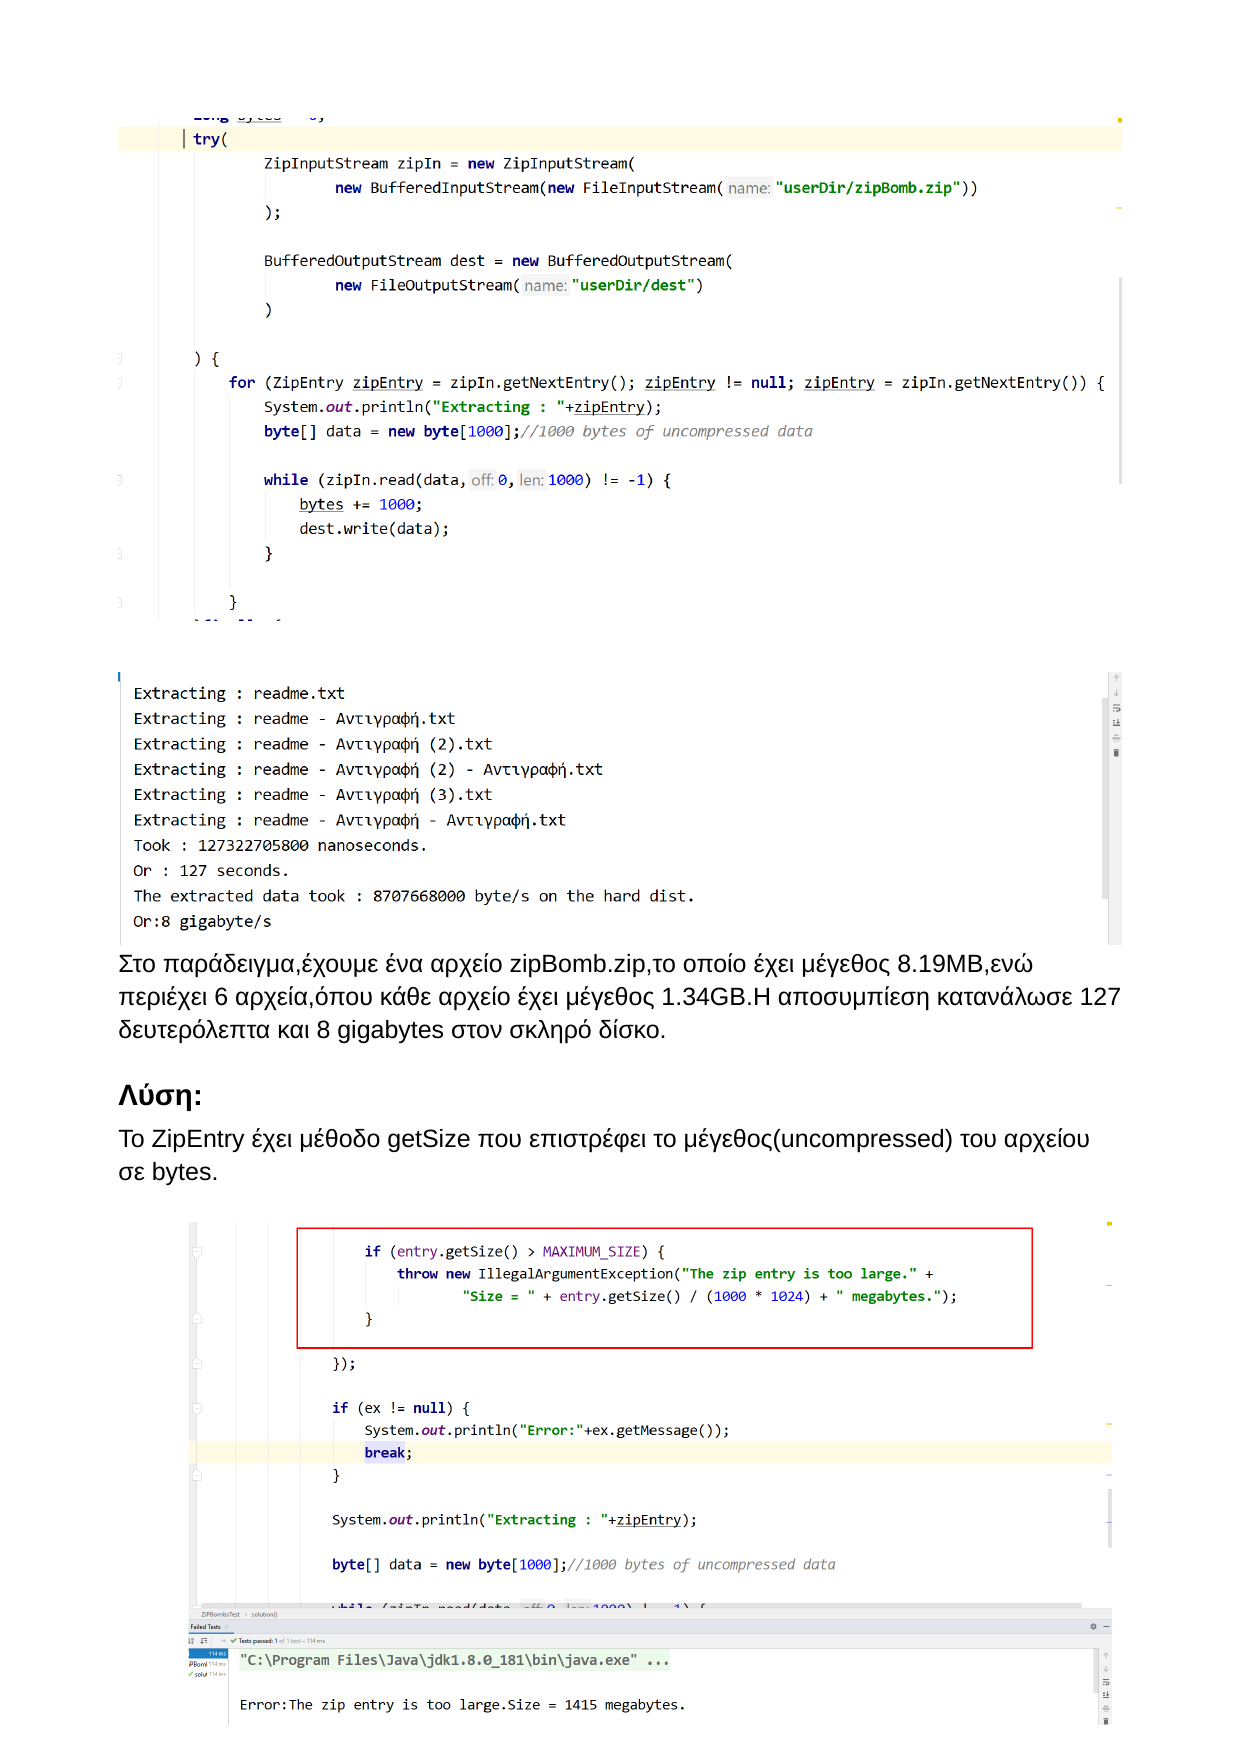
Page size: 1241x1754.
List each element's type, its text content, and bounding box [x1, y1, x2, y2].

picture [188, 1222, 1112, 1725]
picture [118, 118, 1123, 621]
subtitle Λύση: [118, 1077, 1122, 1111]
text Στο παράδειγμα,έχουμε ένα αρχείο zipBomb.zip,το οποίο έχει μέγεθος 8.19MB,ενώ περιέχει 6 αρχεία,όπου κάθε αρχείο έχει μέγεθος 1.34GB.Η αποσυμπίεση κατανάλωσε 127 δευτερόλεπτα και 8 gigabytes στον σκληρό δίσκο. [118, 945, 1122, 1044]
picture [118, 672, 1123, 945]
text Το ZipEntry έχει μέθοδο getSize που επιστρέφει το μέγεθος(uncompressed) του αρχείου σε bytes. [118, 1124, 1122, 1186]
